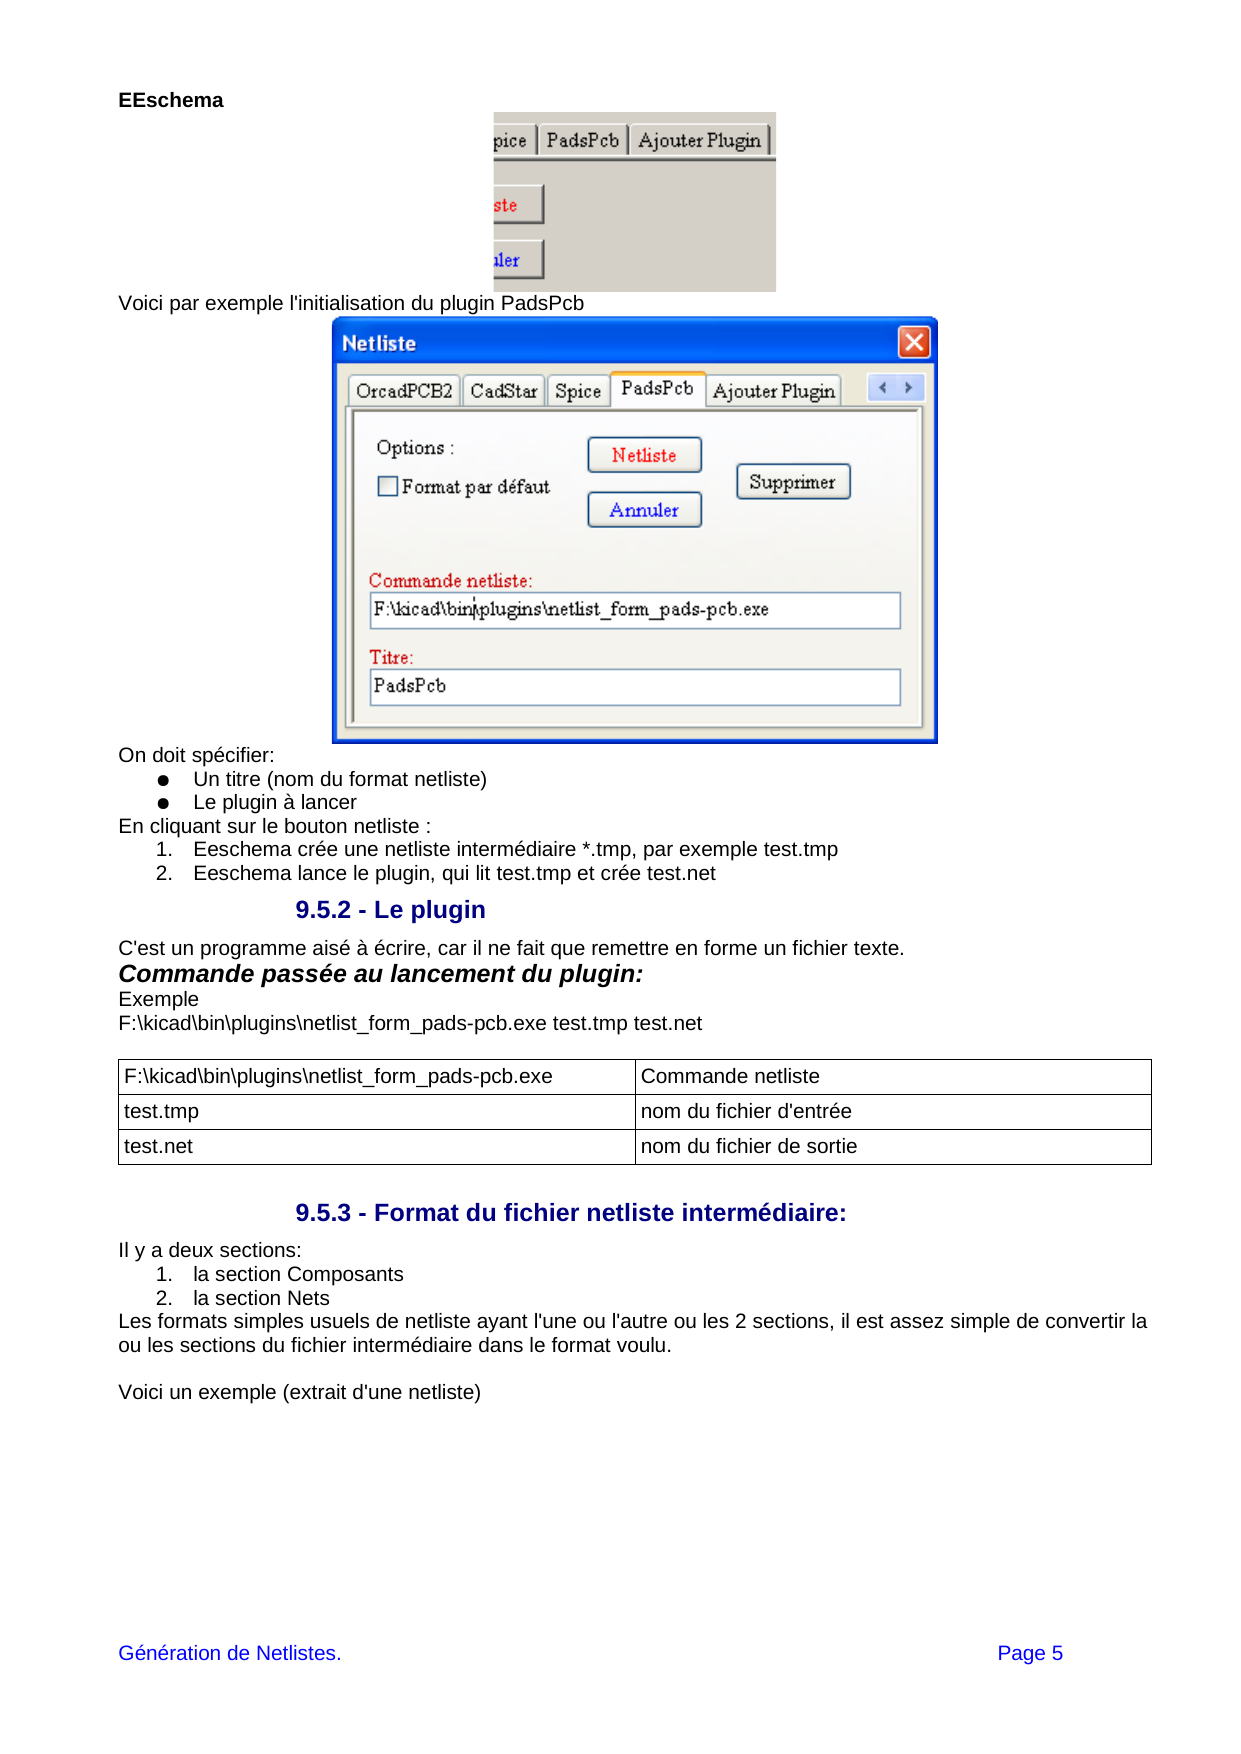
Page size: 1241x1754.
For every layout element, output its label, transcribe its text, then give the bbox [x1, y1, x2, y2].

table_cell test.tmp [119, 1095, 635, 1129]
text F:\kicad\bin\plugins\netlist_form_pads-pcb.exe test.tmp test.net [118, 1011, 1152, 1035]
text Commande passée au lancement du plugin: [118, 960, 1152, 988]
table_cell nom du fichier de sortie [636, 1130, 1151, 1164]
list Eeschema crée une netliste intermédiaire *.tmp, par exemple test.tmp [156, 838, 1152, 861]
table_cell test.net [119, 1130, 635, 1164]
table_header Commande netliste [636, 1060, 1151, 1094]
text On doit spécifier: [118, 743, 1152, 767]
text Voici un exemple (extrait d'une netliste) [118, 1380, 1152, 1404]
picture [331, 315, 938, 744]
text Exemple [118, 988, 1152, 1011]
list la section Composants [156, 1262, 1152, 1286]
subtitle Le plugin [295, 896, 1152, 924]
text C'est un programme aisé à écrire, car il ne fait que remettre en forme un fichier texte. [118, 936, 1152, 960]
text Voici par exemple l'initialisation du plugin PadsPcb [118, 292, 1152, 315]
list la section Nets [156, 1286, 1152, 1309]
list Eeschema lance le plugin, qui lit test.tmp et crée test.net [156, 861, 1152, 885]
subtitle Format du fichier netliste intermédiaire: [295, 1199, 1152, 1227]
text Les formats simples usuels de netliste ayant l'une ou l'autre ou les 2 sections, il est assez simple de convertir la ou les sections du fichier intermédiaire dans le format voulu. [118, 1309, 1152, 1357]
list Le plugin à lancer [156, 791, 1152, 814]
table_header F:\kicad\bin\plugins\netlist_form_pads-pcb.exe [119, 1060, 635, 1094]
table_cell nom du fichier d'entrée [636, 1095, 1151, 1129]
text En cliquant sur le bouton netliste : [118, 814, 1152, 838]
text Il y a deux sections: [118, 1239, 1152, 1262]
list Un titre (nom du format netliste) [156, 767, 1152, 791]
picture [493, 112, 777, 292]
